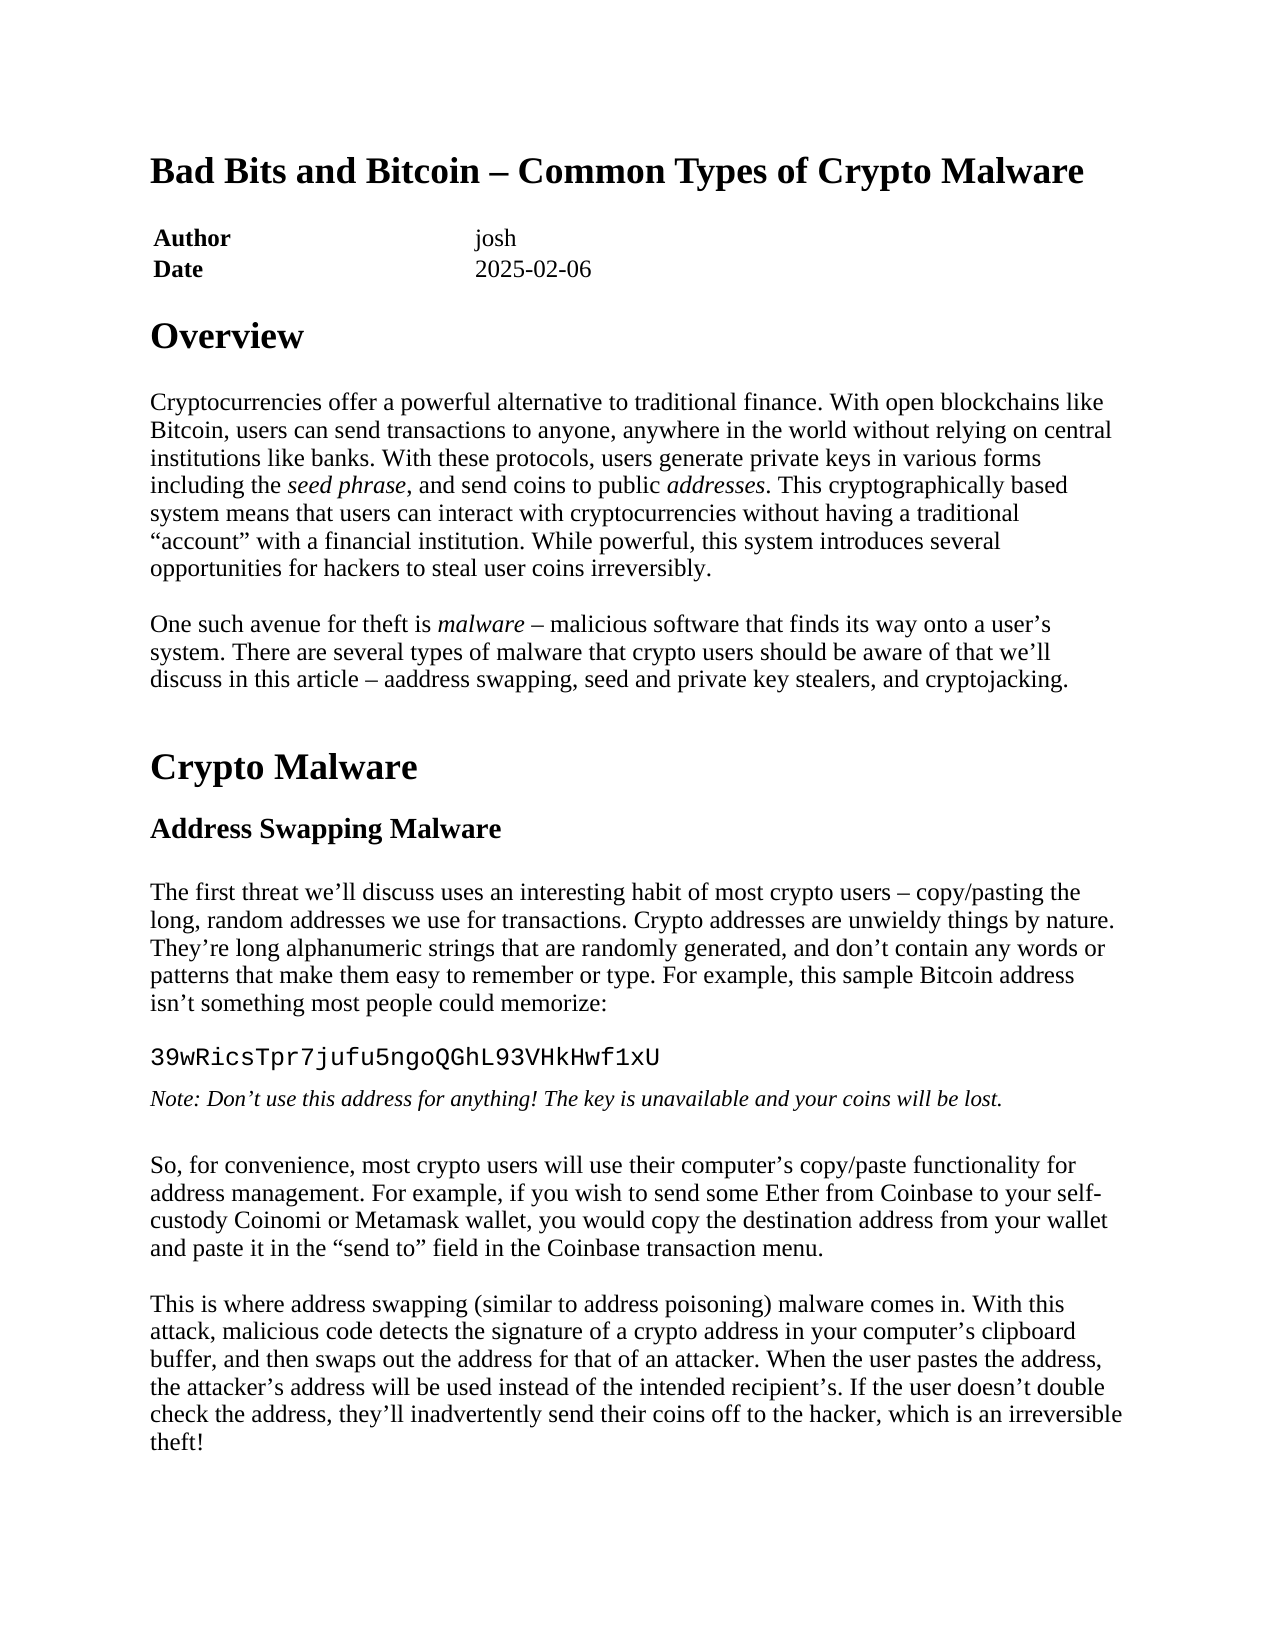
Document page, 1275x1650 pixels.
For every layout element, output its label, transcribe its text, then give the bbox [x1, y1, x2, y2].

subtitle Overview [150, 316, 1125, 357]
subtitle Bad Bits and Bitcoin – Common Types of Crypto Malware [150, 150, 1125, 192]
text One such avenue for theft is malware – malicious software that finds its way onto a user’s system. There are several types of malware that crypto users should be aware of that we’ll discuss in this article – aaddress swapping, seed and private key stealers, and cryptojacking. [150, 610, 1125, 693]
text This is where address swapping (similar to address poisoning) malware comes in. With this attack, malicious code detects the signature of a crypto address in your computer’s clipboard buffer, and then swaps out the address for that of an attacker. When the user pastes the address, the attacker’s address will be used instead of the intended recipient’s. If the user doesn’t double check the address, they’ll inadvertently send their coins off to the hacker, which is an irreversible theft! [150, 1290, 1125, 1456]
text The first threat we’ll discuss uses an interesting habit of most crypto users – copy/pasting the long, random addresses we use for transactions. Crypto addresses are unwieldy things by nature. They’re long alphanumeric strings that are randomly generated, and don’t contain any words or patterns that make them easy to remember or type. For example, this sample Bitcoin address isn’t something most people could memorize: [150, 878, 1125, 1017]
table_header josh [473, 223, 1127, 253]
text So, for convenience, most crypto users will use their computer’s copy/paste functionality for address management. For example, if you wish to send some Ether from Coinbase to your self-custody Coinomi or Metamask wallet, you would copy the destination address from your wallet and paste it in the “send to” field in the Coinbase transaction menu. [150, 1151, 1125, 1262]
table_header Author [152, 223, 473, 253]
text Cryptocurrencies offer a powerful alternative to traditional finance. With open blockchains like Bitcoin, users can send transactions to anyone, anywhere in the world without relying on central institutions like banks. With these protocols, users generate private keys in various forms including the seed phrase, and send coins to public addresses. This cryptographically based system means that users can interact with cryptocurrencies without having a traditional “account” with a financial institution. While powerful, this system introduces several opportunities for hackers to steal user coins irreversibly. [150, 388, 1125, 582]
text Note: Don’t use this address for anything! The key is unavailable and your coins will be lost. [150, 1086, 1125, 1111]
table_cell Date [152, 254, 473, 284]
subtitle Address Swapping Malware [150, 812, 1125, 844]
table_cell 2025-02-06 [473, 254, 1127, 284]
subtitle Crypto Malware [150, 746, 1125, 787]
text 39wRicsTpr7jufu5ngoQGhL93VHkHwf1xU [150, 1045, 1125, 1073]
